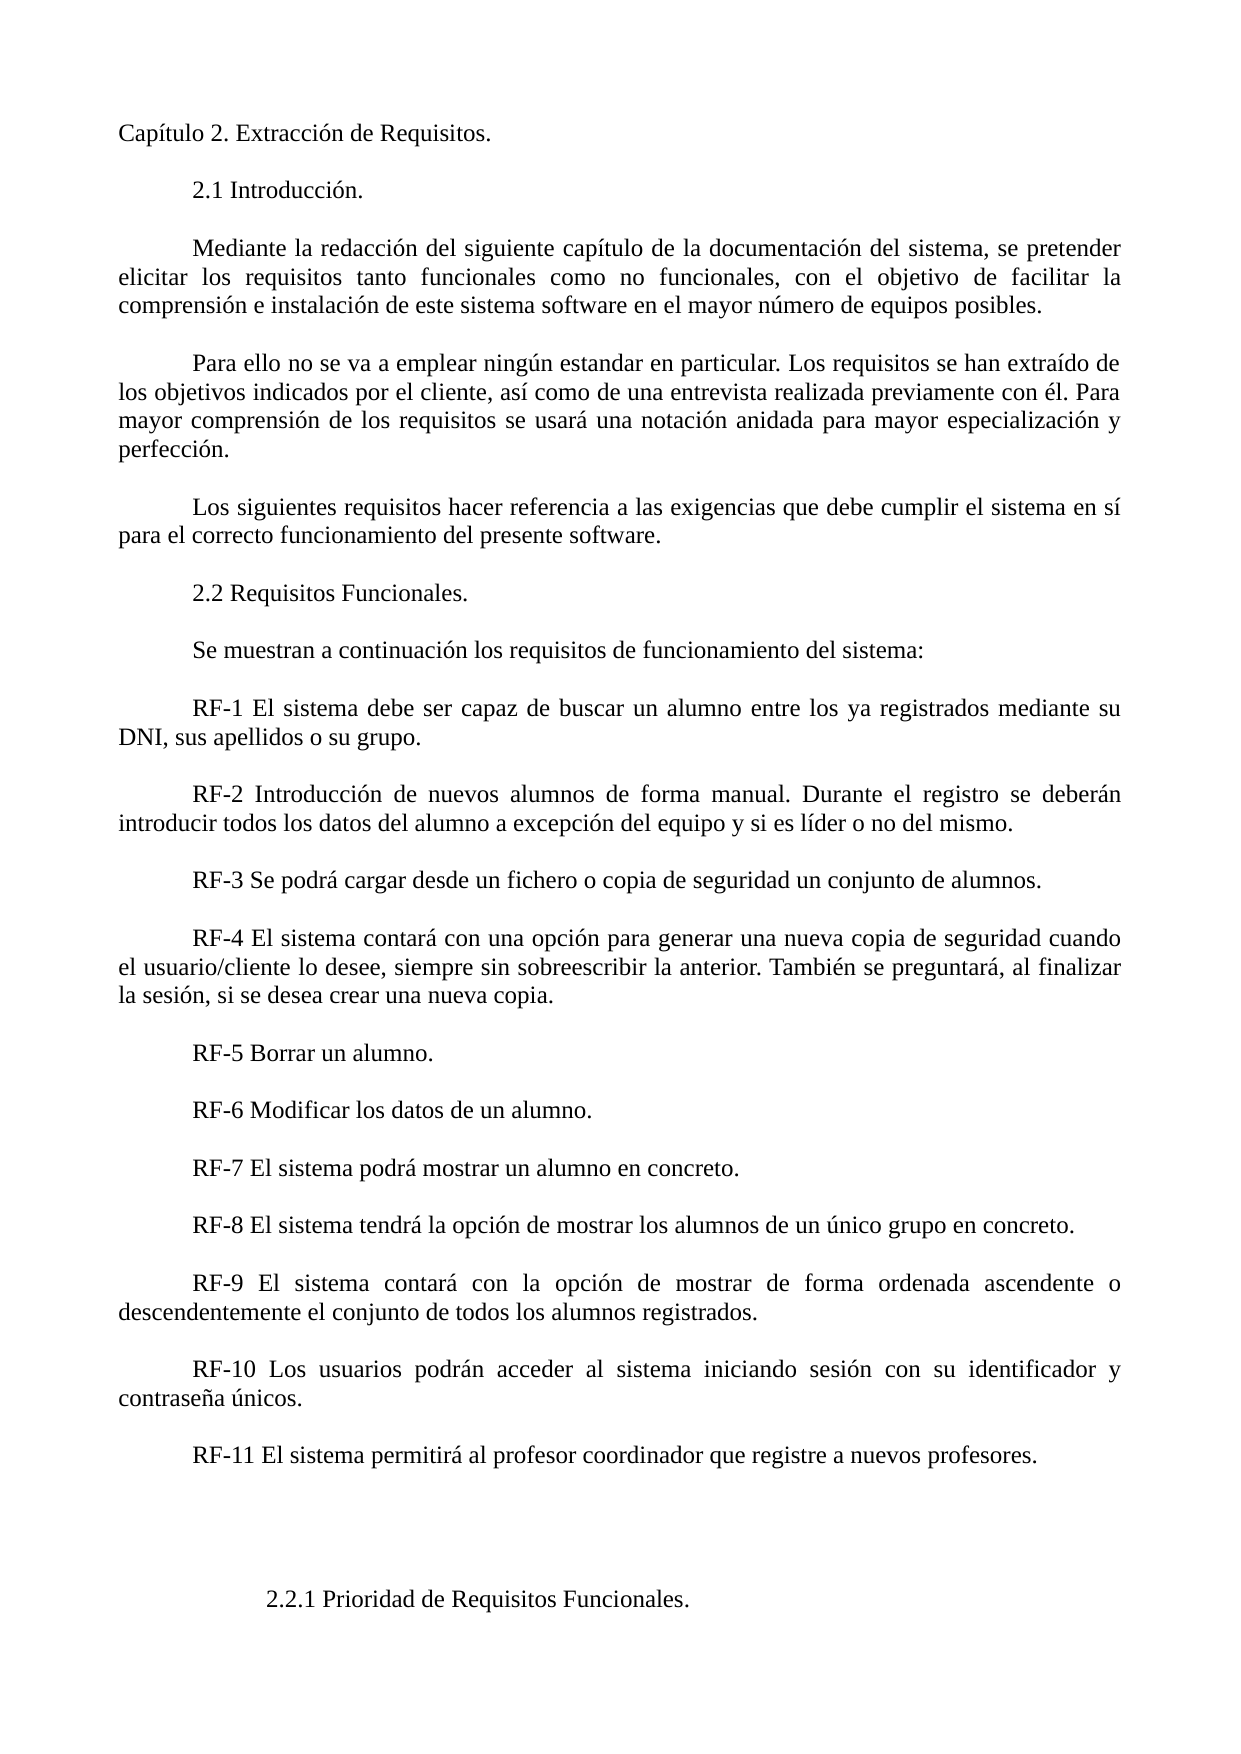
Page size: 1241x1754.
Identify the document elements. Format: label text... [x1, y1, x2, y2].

text RF-10 Los usuarios podrán acceder al sistema iniciando sesión con su identificador y contraseña únicos. [118, 1354, 1122, 1412]
text RF-6 Modificar los datos de un alumno. [118, 1096, 1122, 1124]
text 2.1 Introducción. [118, 176, 1122, 204]
text Se muestran a continuación los requisitos de funcionamiento del sistema: [118, 636, 1122, 664]
text 2.2 Requisitos Funcionales. [118, 578, 1122, 607]
text RF-4 El sistema contará con una opción para generar una nueva copia de seguridad cuando el usuario/cliente lo desee, siempre sin sobreescribir la anterior. También se preguntará, al finalizar la sesión, si se desea crear una nueva copia. [118, 923, 1122, 1009]
text RF-8 El sistema tendrá la opción de mostrar los alumnos de un único grupo en concreto. [118, 1211, 1122, 1239]
text Los siguientes requisitos hacer referencia a las exigencias que debe cumplir el sistema en sí para el correcto funcionamiento del presente software. [118, 492, 1122, 549]
text RF-11 El sistema permitirá al profesor coordinador que registre a nuevos profesores. [118, 1441, 1122, 1469]
text RF-9 El sistema contará con la opción de mostrar de forma ordenada ascendente o descendentemente el conjunto de todos los alumnos registrados. [118, 1268, 1122, 1326]
text RF-7 El sistema podrá mostrar un alumno en concreto. [118, 1153, 1122, 1182]
text 2.2.1 Prioridad de Requisitos Funcionales. [118, 1584, 1122, 1613]
text Para ello no se va a emplear ningún estandar en particular. Los requisitos se han extraído de los objetivos indicados por el cliente, así como de una entrevista realizada previamente con él. Para mayor comprensión de los requisitos se usará una notación anidada para mayor especialización y perfección. [118, 348, 1122, 463]
text RF-1 El sistema debe ser capaz de buscar un alumno entre los ya registrados mediante su DNI, sus apellidos o su grupo. [118, 693, 1122, 751]
text Capítulo 2. Extracción de Requisitos. [118, 118, 1122, 147]
text RF-5 Borrar un alumno. [118, 1038, 1122, 1067]
text RF-3 Se podrá cargar desde un fichero o copia de seguridad un conjunto de alumnos. [118, 866, 1122, 894]
text Mediante la redacción del siguiente capítulo de la documentación del sistema, se pretender elicitar los requisitos tanto funcionales como no funcionales, con el objetivo de facilitar la comprensión e instalación de este sistema software en el mayor número de equipos posibles. [118, 233, 1122, 319]
text RF-2 Introducción de nuevos alumnos de forma manual. Durante el registro se deberán introducir todos los datos del alumno a excepción del equipo y si es líder o no del mismo. [118, 779, 1122, 837]
